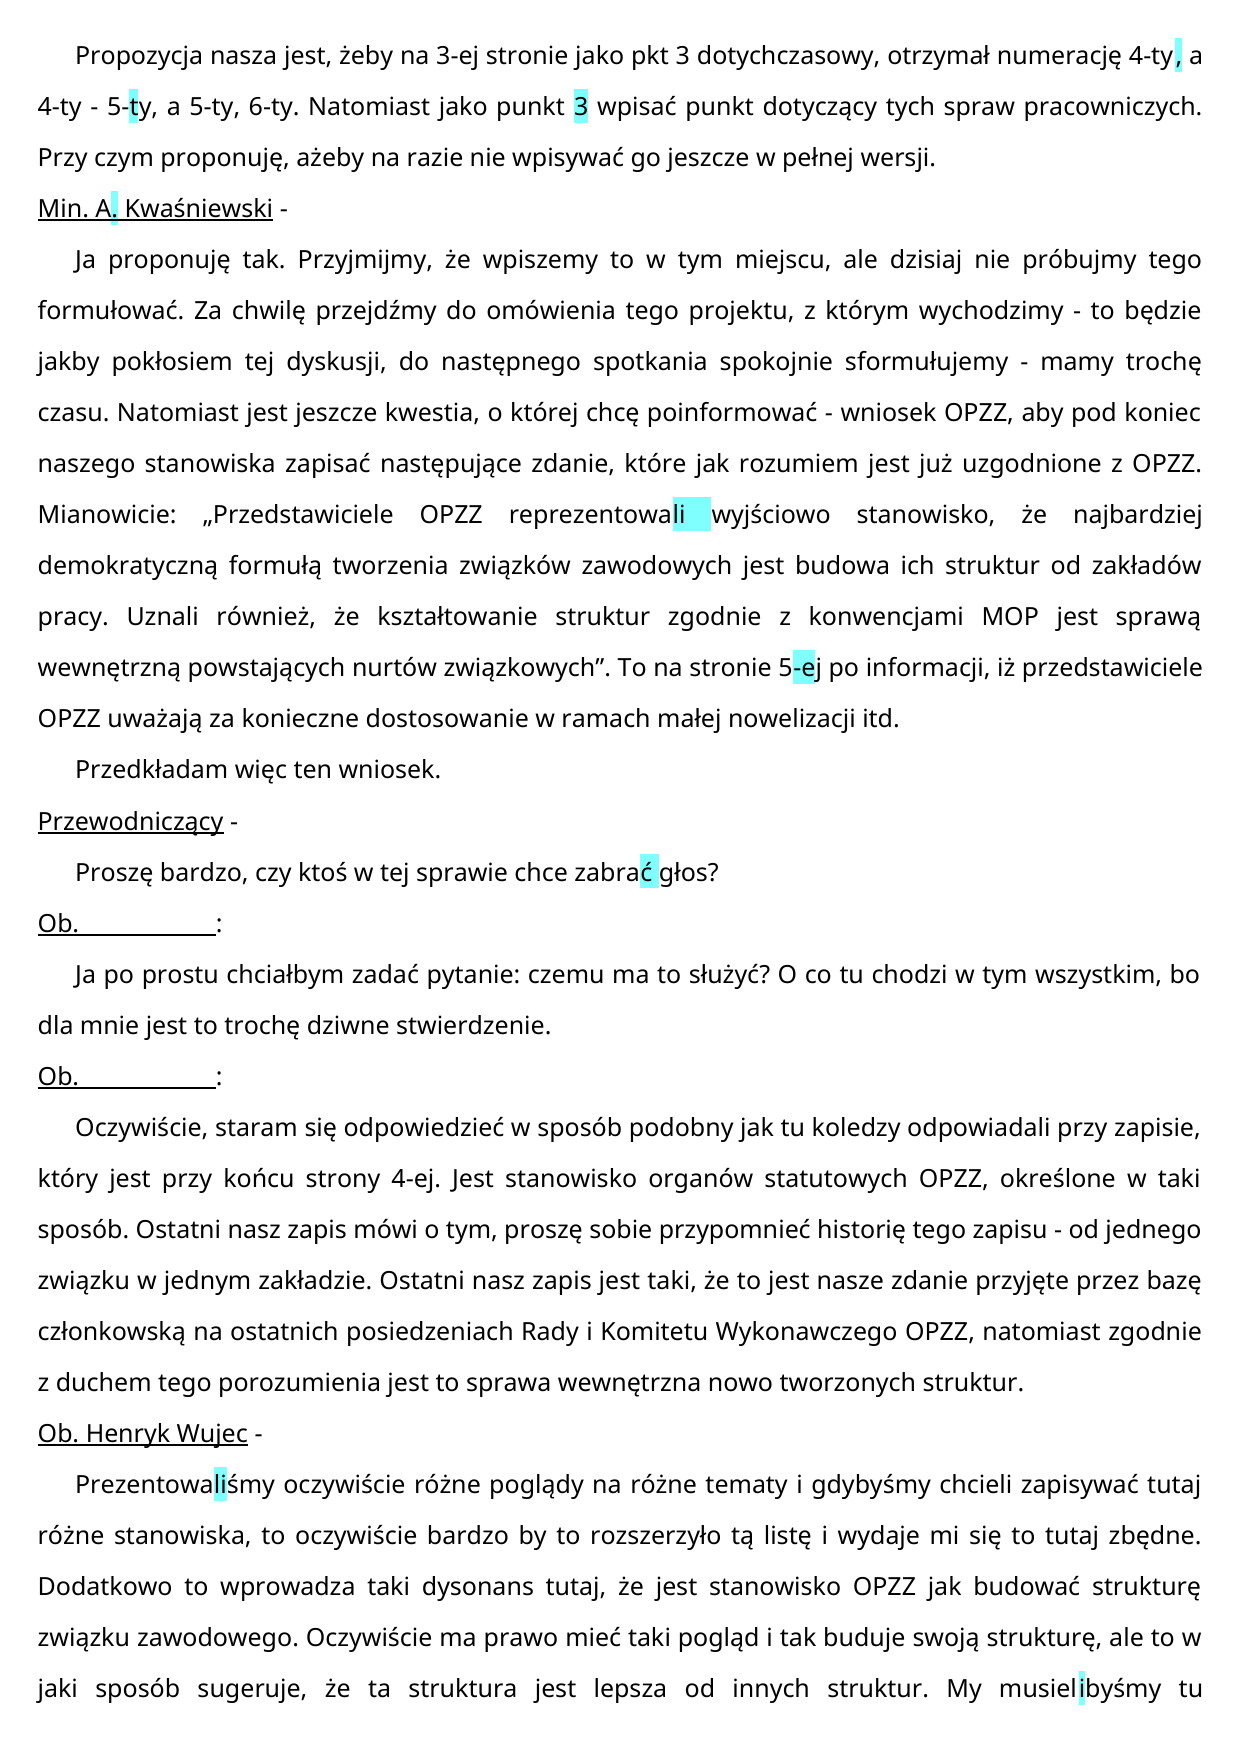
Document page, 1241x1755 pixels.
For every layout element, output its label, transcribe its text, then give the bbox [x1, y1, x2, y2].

text Przewodniczący - [37, 803, 1203, 837]
text Oczywiście, staram się odpowiedzieć w sposób podobny jak tu koledzy odpowiadali przy zapisie, który jest przy końcu strony 4-ej. Jest stanowisko organów statutowych OPZZ, określone w taki sposób. Ostatni nasz zapis mówi o tym, proszę sobie przypomnieć historię tego zapisu - od jednego związku w jednym zakładzie. Ostatni nasz zapis jest taki, że to jest nasze zdanie przyjęte przez bazę członkowską na ostatnich posiedzeniach Rady i Komitetu Wykonawczego OPZZ, natomiast zgodnie z duchem tego porozumienia jest to sprawa wewnętrzna nowo tworzonych struktur. [37, 1109, 1203, 1399]
text Prezentowaliśmy oczywiście różne poglądy na różne tematy i gdybyśmy chcieli zapisywać tutaj różne stanowiska, to oczywiście bardzo by to rozszerzyło tą listę i wydaje mi się to tutaj zbędne. Dodatkowo to wprowadza taki dysonans tutaj, że jest stanowisko OPZZ jak budować strukturę związku zawodowego. Oczywiście ma prawo mieć taki pogląd i tak buduje swoją strukturę, ale to w jaki sposób sugeruje, że ta struktura jest lepsza od innych struktur. My musielibyśmy tu [37, 1467, 1203, 1705]
text Proszę bardzo, czy ktoś w tej sprawie chce zabrać głos? [37, 854, 1203, 888]
text Ob. : [37, 905, 1203, 939]
text Ja po prostu chciałbym zadać pytanie: czemu ma to służyć? O co tu chodzi w tym wszystkim, bo dla mnie jest to trochę dziwne stwierdzenie. [37, 956, 1203, 1041]
text Ob. Henryk Wujec - [37, 1416, 1203, 1450]
text Przedkładam więc ten wniosek. [37, 752, 1203, 786]
text Min. A. Kwaśniewski - [37, 191, 1203, 225]
text Propozycja nasza jest, żeby na 3-ej stronie jako pkt 3 dotychczasowy, otrzymał numerację 4-ty, a 4-ty - 5-ty, a 5-ty, 6-ty. Natomiast jako punkt 3 wpisać punkt dotyczący tych spraw pracowniczych. Przy czym proponuję, ażeby na razie nie wpisywać go jeszcze w pełnej wersji. [37, 37, 1203, 174]
text Ja proponuję tak. Przyjmijmy, że wpiszemy to w tym miejscu, ale dzisiaj nie próbujmy tego formułować. Za chwilę przejdźmy do omówienia tego projektu, z którym wychodzimy - to będzie jakby pokłosiem tej dyskusji, do następnego spotkania spokojnie sformułujemy - mamy trochę czasu. Natomiast jest jeszcze kwestia, o której chcę poinformować - wniosek OPZZ, aby pod koniec naszego stanowiska zapisać następujące zdanie, które jak rozumiem jest już uzgodnione z OPZZ. Mianowicie: „Przedstawiciele OPZZ reprezentowali wyjściowo stanowisko, że najbardziej demokratyczną formułą tworzenia związków zawodowych jest budowa ich struktur od zakładów pracy. Uznali również, że kształtowanie struktur zgodnie z konwencjami MOP jest sprawą wewnętrzną powstających nurtów związkowych”. To na stronie 5-ej po informacji, iż przedstawiciele OPZZ uważają za konieczne dostosowanie w ramach małej nowelizacji itd. [37, 242, 1203, 735]
text Ob. : [37, 1058, 1203, 1092]
